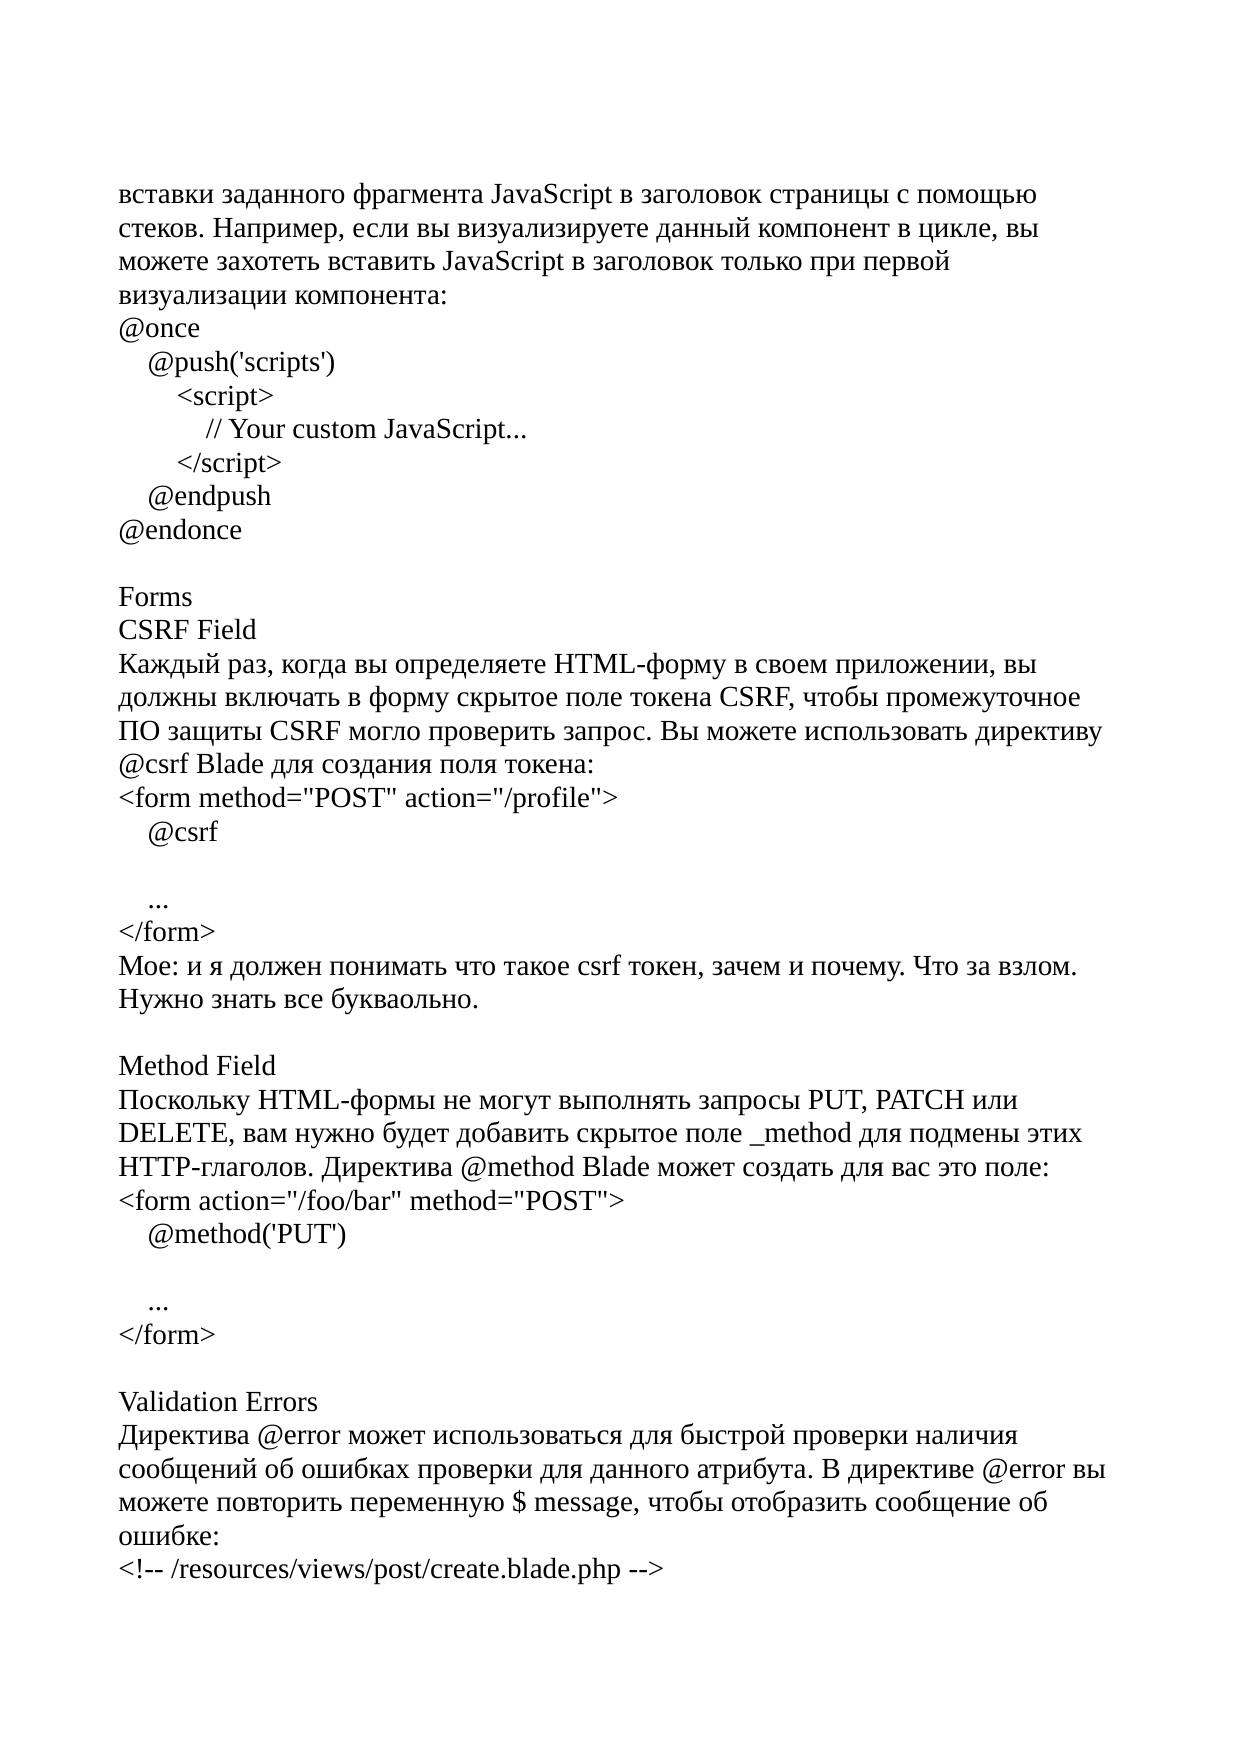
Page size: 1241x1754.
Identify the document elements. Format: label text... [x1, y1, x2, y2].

text Каждый раз, когда вы определяете HTML-форму в своем приложении, вы должны включать в форму скрытое поле токена CSRF, чтобы промежуточное ПО защиты CSRF могло проверить запрос. Вы можете использовать директиву @csrf Blade для создания поля токена: [118, 646, 1122, 780]
text Method Field [118, 1048, 1122, 1082]
text @push('scripts') [118, 344, 1122, 378]
text </script> [118, 445, 1122, 478]
text <form action="/foo/bar" method="POST"> [118, 1183, 1122, 1216]
text вставки заданного фрагмента JavaScript в заголовок страницы с помощью стеков. Например, если вы визуализируете данный компонент в цикле, вы можете захотеть вставить JavaScript в заголовок только при первой визуализации компонента: [118, 176, 1122, 311]
text @endpush [118, 478, 1122, 512]
text Директива @error может использоваться для быстрой проверки наличия сообщений об ошибках проверки для данного атрибута. В директиве @error вы можете повторить переменную $ message, чтобы отобразить сообщение об ошибке: [118, 1417, 1122, 1552]
text ... [118, 1283, 1122, 1317]
text <!-- /resources/views/post/create.blade.php --> [118, 1552, 1122, 1585]
text Validation Errors [118, 1384, 1122, 1417]
text // Your custom JavaScript... [118, 411, 1122, 445]
text ... [118, 881, 1122, 914]
text @once [118, 311, 1122, 344]
text @method('PUT') [118, 1216, 1122, 1250]
text Мое: и я должен понимать что такое csrf токен, зачем и почему. Что за взлом. Нужно знать все букваольно. [118, 948, 1122, 1015]
text @endonce [118, 512, 1122, 545]
text Forms [118, 579, 1122, 612]
text @csrf [118, 814, 1122, 847]
text <form method="POST" action="/profile"> [118, 780, 1122, 814]
text </form> [118, 914, 1122, 948]
text <script> [118, 378, 1122, 411]
text </form> [118, 1317, 1122, 1350]
text Поскольку HTML-формы не могут выполнять запросы PUT, PATCH или DELETE, вам нужно будет добавить скрытое поле _method для подмены этих HTTP-глаголов. Директива @method Blade может создать для вас это поле: [118, 1082, 1122, 1183]
text CSRF Field [118, 612, 1122, 646]
